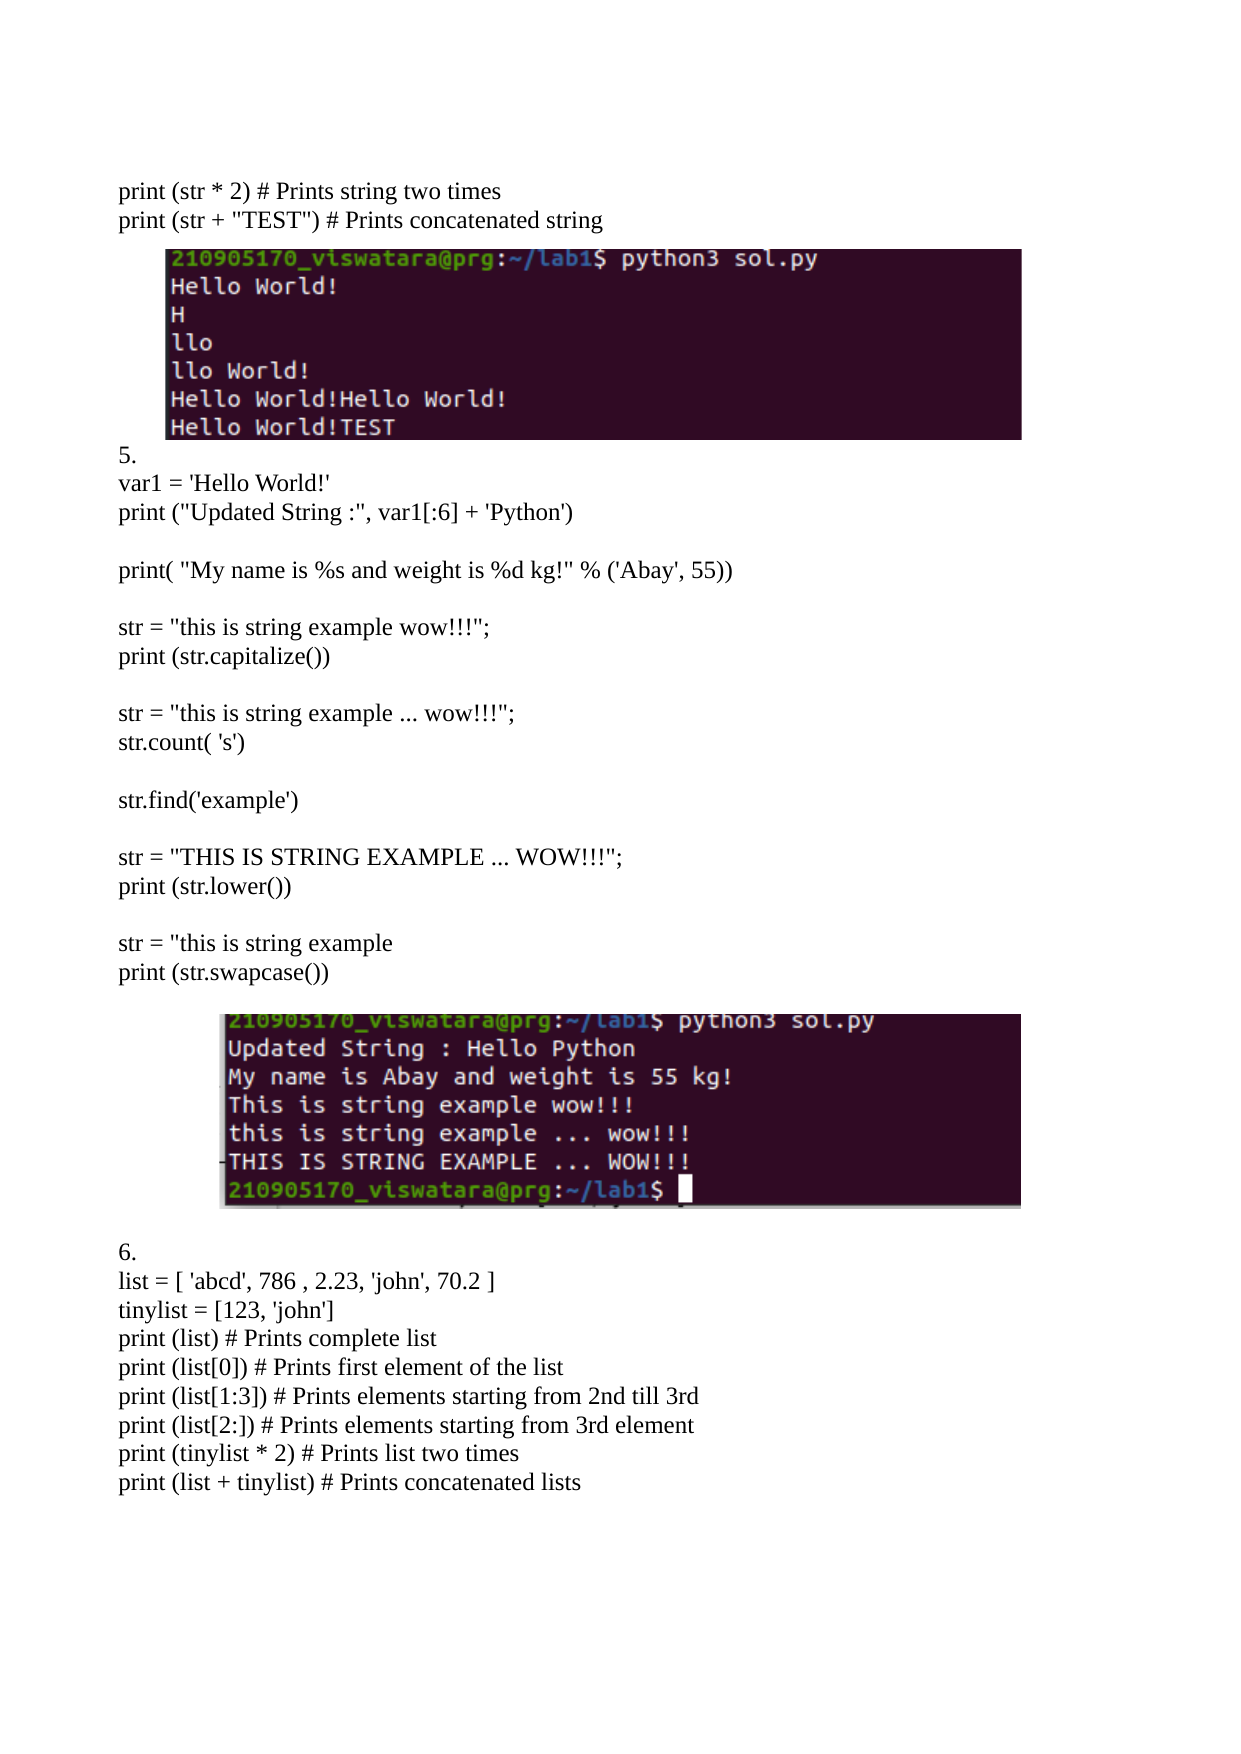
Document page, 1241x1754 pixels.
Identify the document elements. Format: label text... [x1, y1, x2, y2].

text print (str + "TEST") # Prints concatenated string [118, 205, 1122, 234]
picture [165, 249, 1022, 440]
text str.find('example') [118, 785, 1122, 813]
text tinylist = [123, 'john'] [118, 1295, 1122, 1323]
text print ("Updated String :", var1[:6] + 'Python') [118, 497, 1122, 526]
text print (list + tinylist) # Prints concatenated lists [118, 1467, 1122, 1496]
text print (str.lower()) [118, 871, 1122, 900]
text str = "this is string example [118, 928, 1122, 957]
text print( "My name is %s and weight is %d kg!" % ('Abay', 55)) [118, 555, 1122, 583]
text print (tinylist * 2) # Prints list two times [118, 1438, 1122, 1467]
text print (list[2:]) # Prints elements starting from 3rd element [118, 1410, 1122, 1438]
text str = "THIS IS STRING EXAMPLE ... WOW!!!"; [118, 842, 1122, 871]
text print (list[0]) # Prints first element of the list [118, 1352, 1122, 1381]
picture [219, 1014, 1021, 1209]
text print (str.capitalize()) [118, 641, 1122, 670]
text 5. [118, 234, 1122, 468]
text 6. [118, 1237, 1122, 1266]
text list = [ 'abcd', 786 , 2.23, 'john', 70.2 ] [118, 1266, 1122, 1295]
text str = "this is string example ... wow!!!"; [118, 698, 1122, 727]
text print (str.swapcase()) [118, 957, 1122, 986]
text print (list) # Prints complete list [118, 1323, 1122, 1352]
text var1 = 'Hello World!' [118, 468, 1122, 497]
text print (str * 2) # Prints string two times [118, 176, 1122, 205]
text print (list[1:3]) # Prints elements starting from 2nd till 3rd [118, 1381, 1122, 1410]
text str.count( 's') [118, 727, 1122, 756]
text str = "this is string example wow!!!"; [118, 612, 1122, 641]
